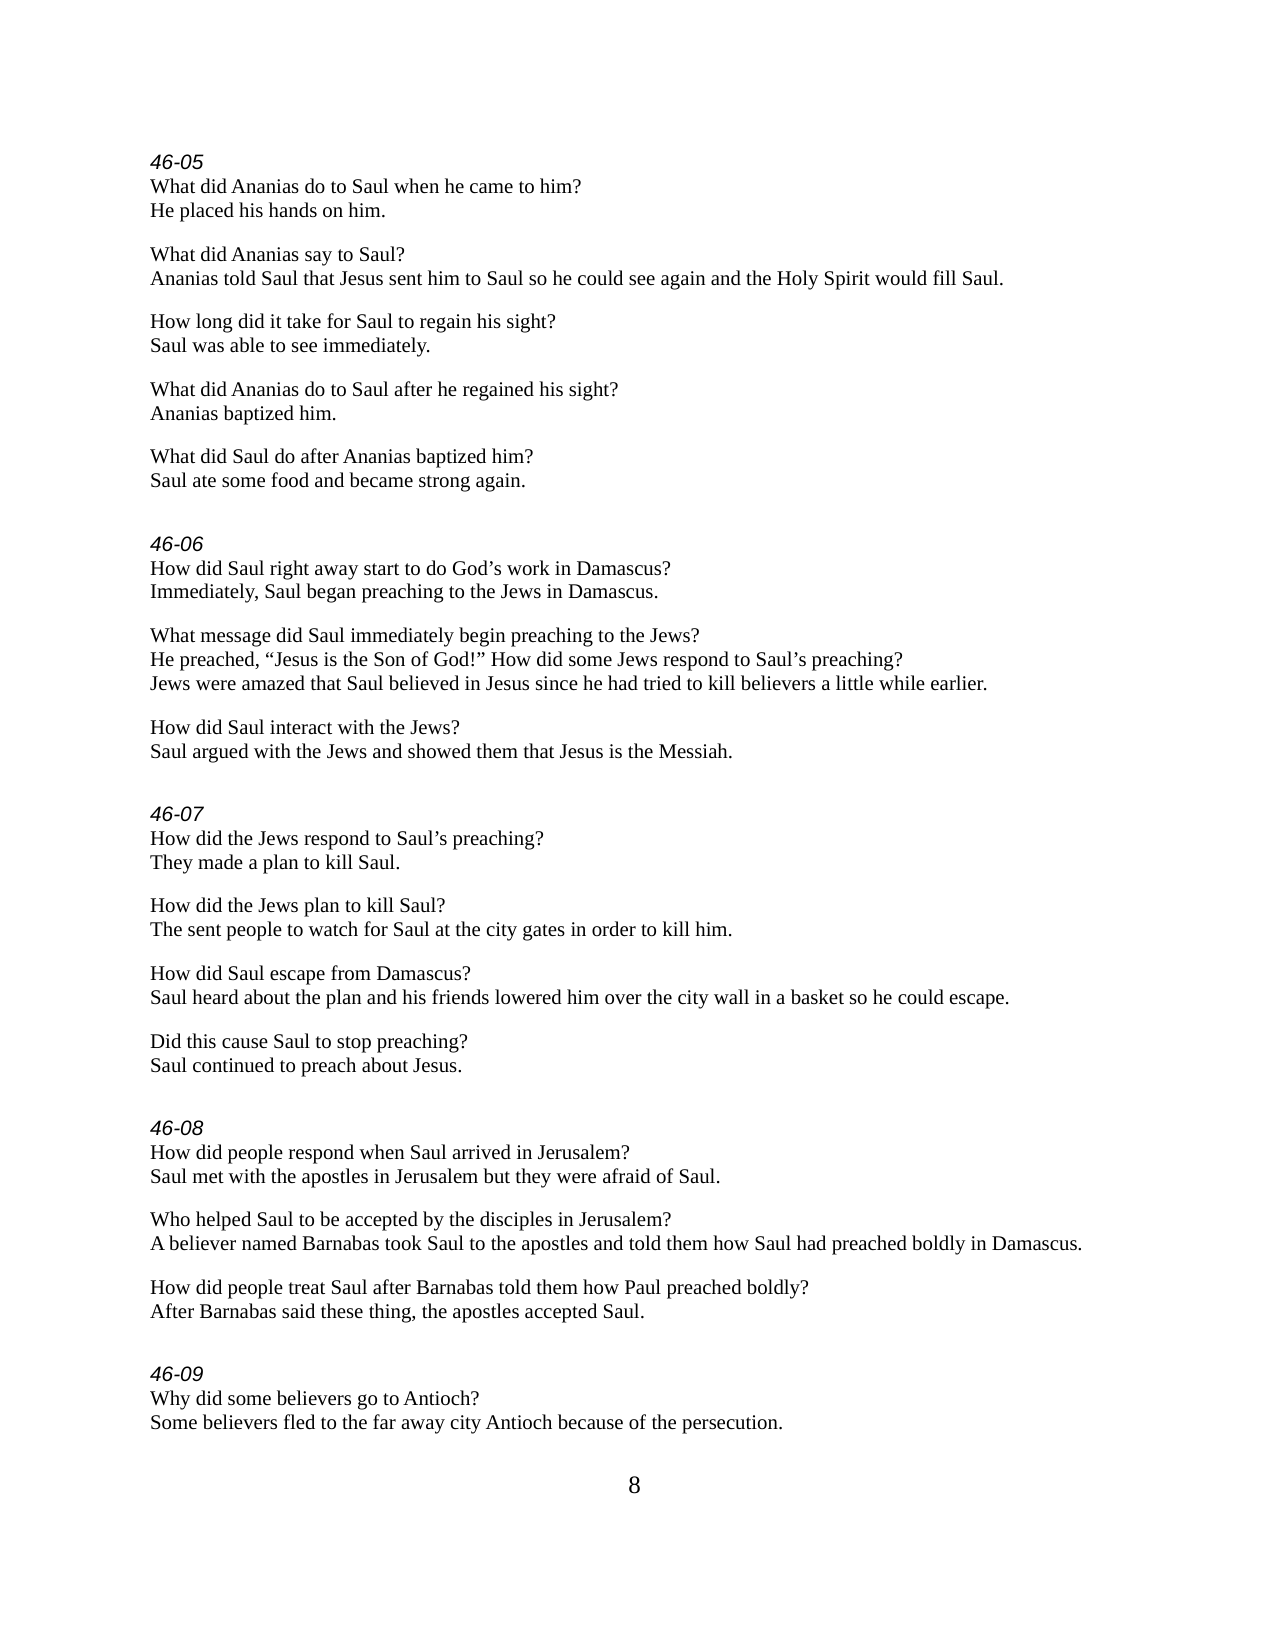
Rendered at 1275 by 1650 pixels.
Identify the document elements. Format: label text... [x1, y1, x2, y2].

text How did Saul escape from Damascus? Saul heard about the plan and his friends lowered him over the city wall in a basket so he could escape. [150, 961, 1125, 1009]
text How did people treat Saul after Barnabas told them how Paul preached boldly? After Barnabas said these thing, the apostles accepted Saul. [150, 1275, 1125, 1323]
text Did this cause Saul to stop preaching? Saul continued to preach about Jesus. [150, 1028, 1125, 1077]
subtitle 46-07 [150, 802, 1125, 826]
text How did people respond when Saul arrived in Jerusalem? Saul met with the apostles in Jerusalem but they were afraid of Saul. [150, 1139, 1125, 1188]
text Who helped Saul to be accepted by the disciples in Jerusalem? A believer named Barnabas took Saul to the apostles and told them how Saul had preached boldly in Damascus. [150, 1207, 1125, 1255]
subtitle 46-09 [150, 1362, 1125, 1386]
text How did Saul right away start to do God’s work in Damascus? Immediately, Saul began preaching to the Jews in Damascus. [150, 555, 1125, 603]
text What did Ananias do to Saul when he came to him? He placed his hands on him. [150, 174, 1125, 222]
text How did the Jews respond to Saul’s preaching? They made a plan to kill Saul. [150, 826, 1125, 874]
text Why did some believers go to Antioch? Some believers fled to the far away city Antioch because of the persecution. [150, 1386, 1125, 1434]
subtitle 46-08 [150, 1116, 1125, 1139]
text How did Saul interact with the Jews? Saul argued with the Jews and showed them that Jesus is the Messiah. [150, 715, 1125, 763]
text What did Ananias say to Saul? Ananias told Saul that Jesus sent him to Saul so he could see again and the Holy Spirit would fill Saul. [150, 242, 1125, 290]
text What did Ananias do to Saul after he regained his sight? Ananias baptized him. [150, 377, 1125, 425]
text What did Saul do after Ananias baptized him? Saul ate some food and became strong again. [150, 444, 1125, 492]
text How did the Jews plan to kill Saul? The sent people to watch for Saul at the city gates in order to kill him. [150, 893, 1125, 941]
subtitle 46-06 [150, 531, 1125, 555]
subtitle 46-05 [150, 150, 1125, 174]
text How long did it take for Saul to regain his sight? Saul was able to see immediately. [150, 309, 1125, 357]
text What message did Saul immediately begin preaching to the Jews? He preached, “Jesus is the Son of God!” How did some Jews respond to Saul’s preaching? Jews were amazed that Saul believed in Jesus since he had tried to kill believers a little while earlier. [150, 623, 1125, 695]
